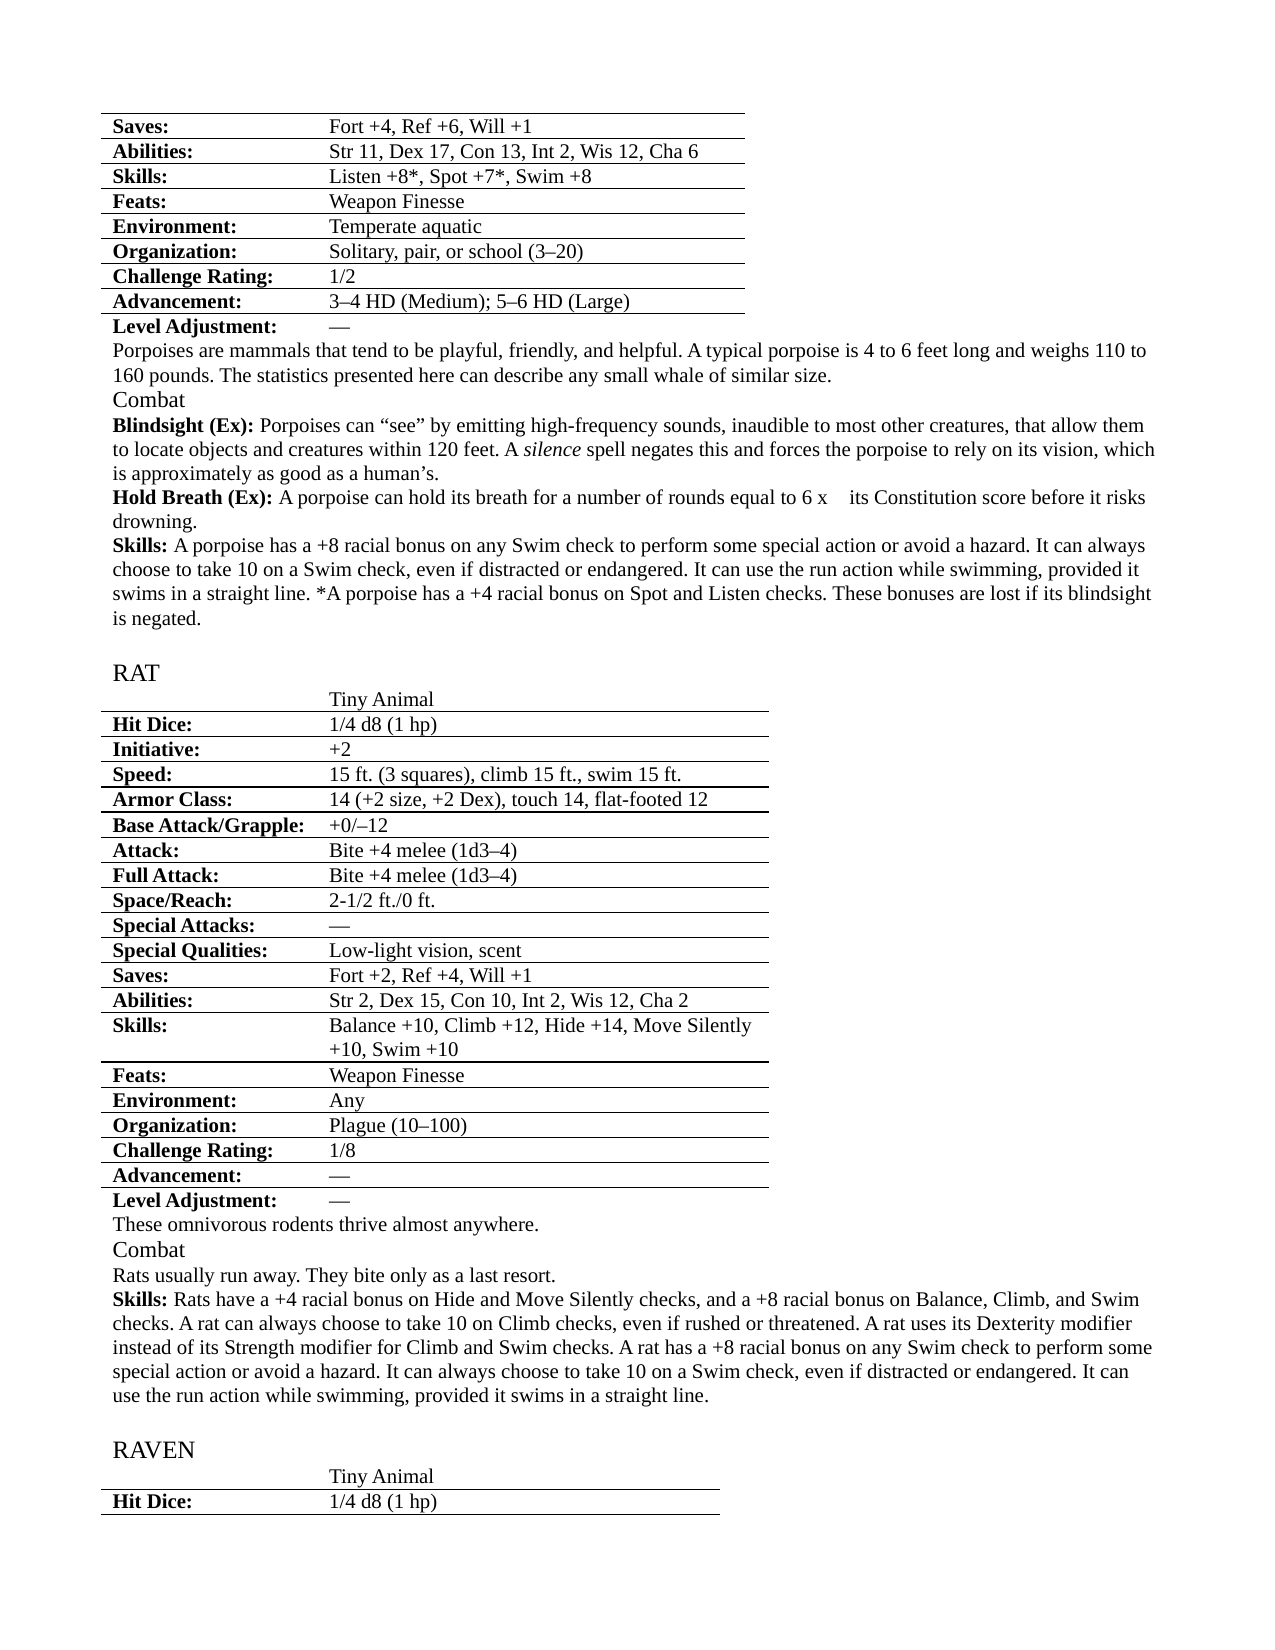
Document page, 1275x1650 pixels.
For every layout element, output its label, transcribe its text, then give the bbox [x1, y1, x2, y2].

table_cell Weapon Finesse [318, 1063, 769, 1087]
table_cell Skills: [101, 164, 318, 188]
table_cell 2-1/2 ft./0 ft. [318, 888, 769, 912]
table_cell +2 [318, 737, 769, 761]
table_cell Any [318, 1088, 769, 1112]
table_cell Skills: [101, 1013, 318, 1061]
table_cell Plague (10–100) [318, 1113, 769, 1137]
table_header [101, 1464, 318, 1488]
text RAVEN [112, 1436, 1162, 1464]
table_cell Advancement: [101, 289, 318, 313]
text Hold Breath (Ex): A porpoise can hold its breath for a number of rounds equal to 6 x its Constitution score before it risks drowning. [112, 485, 1162, 533]
table_cell — [318, 1163, 769, 1187]
table_cell Environment: [101, 214, 318, 238]
table_cell Hit Dice: [101, 1490, 318, 1513]
table_cell Saves: [101, 114, 318, 138]
table_cell Balance +10, Climb +12, Hide +14, Move Silently +10, Swim +10 [318, 1013, 769, 1061]
table_cell +0/–12 [318, 813, 769, 837]
table_cell Level Adjustment: [101, 314, 318, 338]
text Combat [112, 387, 1162, 413]
table_cell Feats: [101, 1063, 318, 1087]
table_cell 1/8 [318, 1138, 769, 1162]
table_cell Low-light vision, scent [318, 938, 769, 962]
table_cell Environment: [101, 1088, 318, 1112]
table_header [101, 687, 318, 711]
table_cell Solitary, pair, or school (3–20) [318, 239, 745, 263]
table_cell Bite +4 melee (1d3–4) [318, 863, 769, 887]
table_cell 3–4 HD (Medium); 5–6 HD (Large) [318, 289, 745, 313]
table_cell Organization: [101, 239, 318, 263]
table_cell Special Attacks: [101, 913, 318, 937]
table_cell Hit Dice: [101, 712, 318, 736]
table_cell Fort +2, Ref +4, Will +1 [318, 963, 769, 987]
table_cell Space/Reach: [101, 888, 318, 912]
table_header Tiny Animal [318, 1464, 719, 1488]
text Skills: Rats have a +4 racial bonus on Hide and Move Silently checks, and a +8 racial bonus on Balance, Climb, and Swim checks. A rat can always choose to take 10 on Climb checks, even if rushed or threatened. A rat uses its Dexterity modifier instead of its Strength modifier for Climb and Swim checks. A rat has a +8 racial bonus on any Swim check to perform some special action or avoid a hazard. It can always choose to take 10 on a Swim check, even if distracted or endangered. It can use the run action while swimming, provided it swims in a straight line. [112, 1287, 1162, 1407]
table_cell Abilities: [101, 988, 318, 1012]
text Rats usually run away. They bite only as a last resort. [112, 1262, 1162, 1287]
table_cell 15 ft. (3 squares), climb 15 ft., swim 15 ft. [318, 762, 769, 786]
text Blindsight (Ex): Porpoises can “see” by emitting high-frequency sounds, inaudible to most other creatures, that allow them to locate objects and creatures within 120 feet. A silence spell negates this and forces the porpoise to rely on its vision, which is approximately as good as a human’s. [112, 413, 1162, 485]
table_cell Full Attack: [101, 863, 318, 887]
table_cell Special Qualities: [101, 938, 318, 962]
table_cell — [318, 1188, 769, 1212]
table_cell Fort +4, Ref +6, Will +1 [318, 114, 745, 138]
table_cell 1/4 d8 (1 hp) [318, 712, 769, 736]
table_cell Challenge Rating: [101, 1138, 318, 1162]
table_cell Challenge Rating: [101, 264, 318, 288]
table_cell Str 2, Dex 15, Con 10, Int 2, Wis 12, Cha 2 [318, 988, 769, 1012]
table_cell Attack: [101, 838, 318, 862]
text These omnivorous rodents thrive almost anywhere. [112, 1212, 1162, 1236]
table_cell Organization: [101, 1113, 318, 1137]
text Porpoises are mammals that tend to be playful, friendly, and helpful. A typical porpoise is 4 to 6 feet long and weighs 110 to 160 pounds. The statistics presented here can describe any small whale of similar size. [112, 338, 1162, 387]
table_cell Abilities: [101, 139, 318, 163]
table_header Tiny Animal [318, 687, 769, 711]
text Skills: A porpoise has a +8 racial bonus on any Swim check to perform some special action or avoid a hazard. It can always choose to take 10 on a Swim check, even if distracted or endangered. It can use the run action while swimming, provided it swims in a straight line. *A porpoise has a +4 racial bonus on Spot and Listen checks. These bonuses are lost if its blindsight is negated. [112, 533, 1162, 629]
table_cell Level Adjustment: [101, 1188, 318, 1212]
table_cell Initiative: [101, 737, 318, 761]
table_cell — [318, 314, 745, 338]
table_cell 1/2 [318, 264, 745, 288]
table_cell Base Attack/Grapple: [101, 813, 318, 837]
text Combat [112, 1236, 1162, 1262]
table_cell Str 11, Dex 17, Con 13, Int 2, Wis 12, Cha 6 [318, 139, 745, 163]
table_cell — [318, 913, 769, 937]
table_cell 1/4 d8 (1 hp) [318, 1490, 719, 1513]
table_cell Listen +8*, Spot +7*, Swim +8 [318, 164, 745, 188]
table_cell Saves: [101, 963, 318, 987]
table_cell 14 (+2 size, +2 Dex), touch 14, flat-footed 12 [318, 788, 769, 811]
table_cell Bite +4 melee (1d3–4) [318, 838, 769, 862]
table_cell Feats: [101, 189, 318, 213]
table_cell Temperate aquatic [318, 214, 745, 238]
table_cell Armor Class: [101, 788, 318, 811]
text RAT [112, 658, 1162, 687]
table_cell Speed: [101, 762, 318, 786]
table_cell Weapon Finesse [318, 189, 745, 213]
table_cell Advancement: [101, 1163, 318, 1187]
